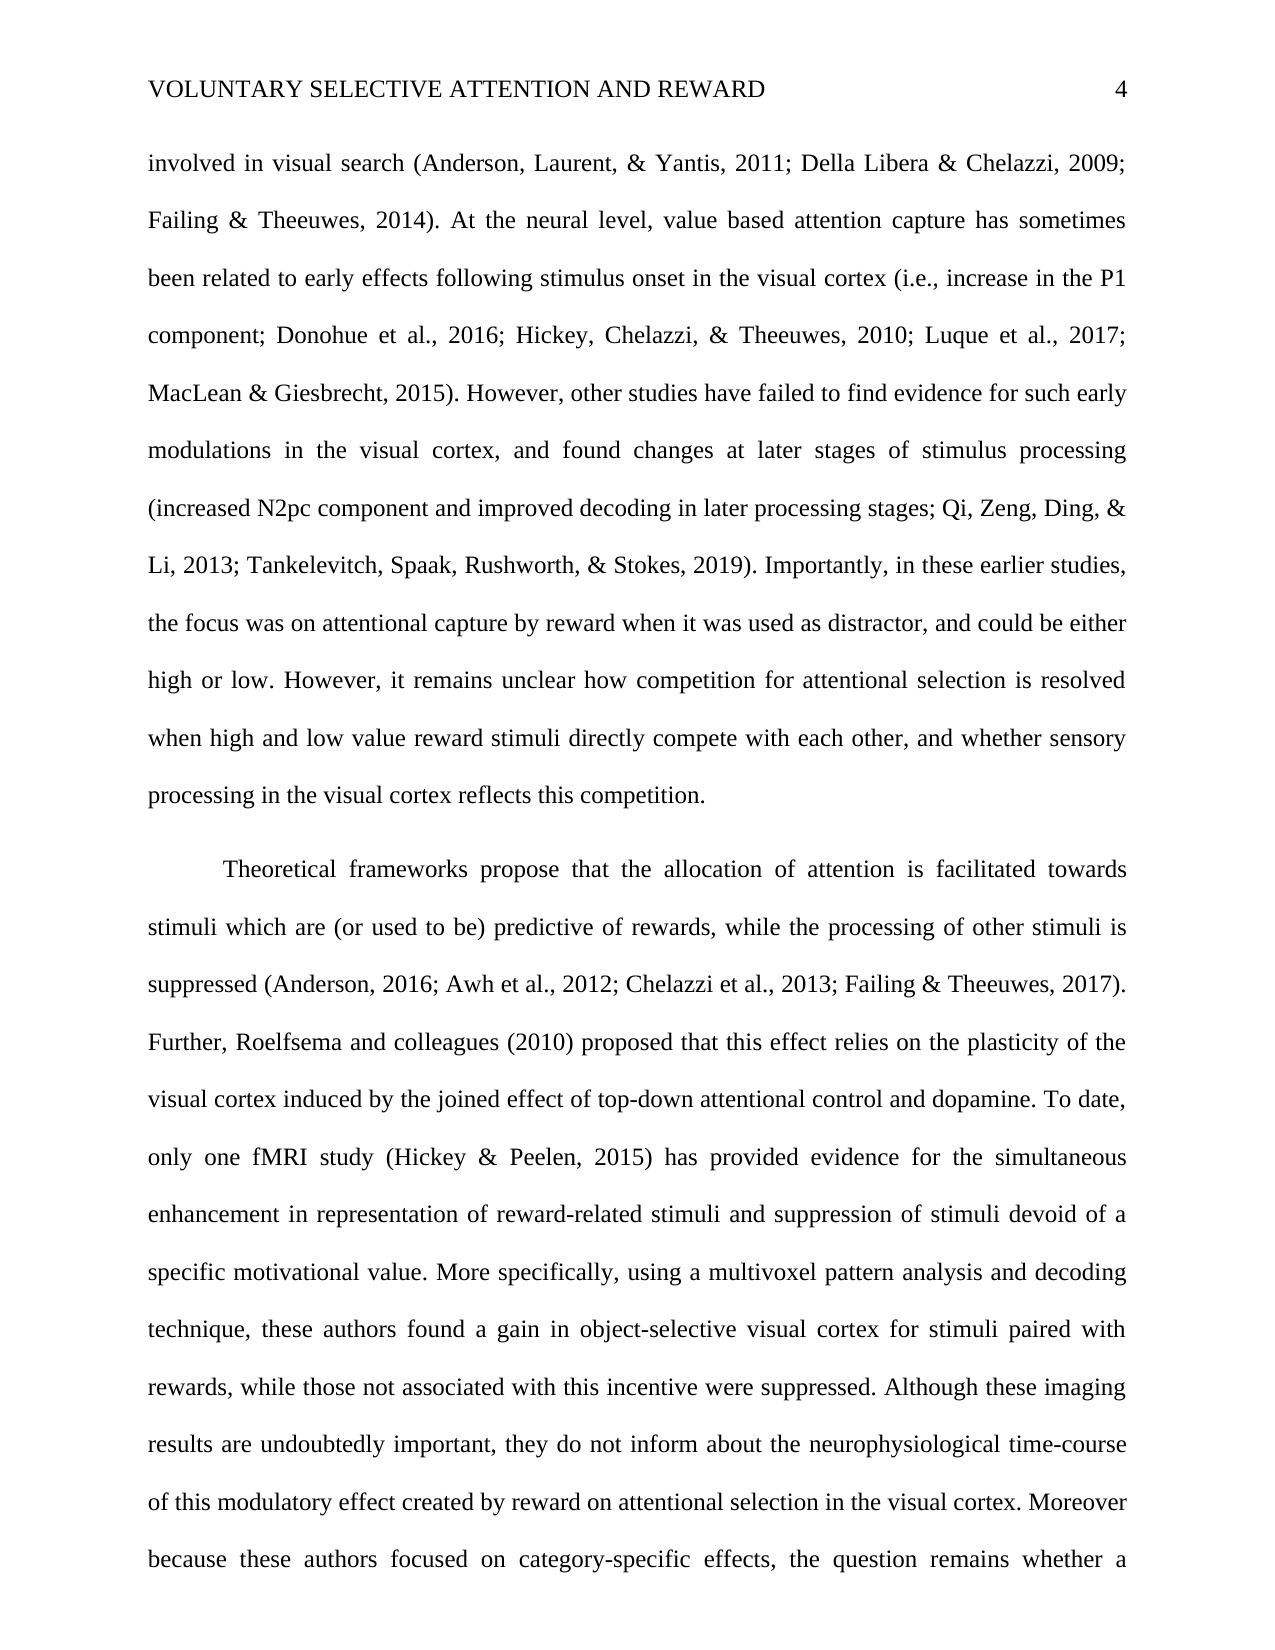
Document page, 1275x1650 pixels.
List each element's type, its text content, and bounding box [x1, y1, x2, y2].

text Theoretical frameworks propose that the allocation of attention is facilitated towards stimuli which are (or used to be) predictive of rewards, while the processing of other stimuli is suppressed (Anderson, 2016; Awh et al., 2012; Chelazzi et al., 2013; Failing & Theeuwes, 2017). Further, Roelfsema and colleagues (2010) proposed that this effect relies on the plasticity of the visual cortex induced by the joined effect of top-down attentional control and dopamine. To date, only one fMRI study (Hickey & Peelen, 2015) has provided evidence for the simultaneous enhancement in representation of reward-related stimuli and suppression of stimuli devoid of a specific motivational value. More specifically, using a multivoxel pattern analysis and decoding technique, these authors found a gain in object-selective visual cortex for stimuli paired with rewards, while those not associated with this incentive were suppressed. Although these imaging results are undoubtedly important, they do not inform about the neurophysiological time-course of this modulatory effect created by reward on attentional selection in the visual cortex. Moreover because these authors focused on category-specific effects, the question remains whether a [148, 854, 1127, 1573]
text involved in visual search (Anderson, Laurent, & Yantis, 2011; Della Libera & Chelazzi, 2009; Failing & Theeuwes, 2014). At the neural level, value based attention capture has sometimes been related to early effects following stimulus onset in the visual cortex (i.e., increase in the P1 component; Donohue et al., 2016; Hickey, Chelazzi, & Theeuwes, 2010; Luque et al., 2017; MacLean & Giesbrecht, 2015). However, other studies have failed to find evidence for such early modulations in the visual cortex, and found changes at later stages of stimulus processing (increased N2pc component and improved decoding in later processing stages; Qi, Zeng, Ding, & Li, 2013; Tankelevitch, Spaak, Rushworth, & Stokes, 2019). Importantly, in these earlier studies, the focus was on attentional capture by reward when it was used as distractor, and could be either high or low. However, it remains unclear how competition for attentional selection is resolved when high and low value reward stimuli directly compete with each other, and whether sensory processing in the visual cortex reflects this competition. [148, 148, 1127, 809]
